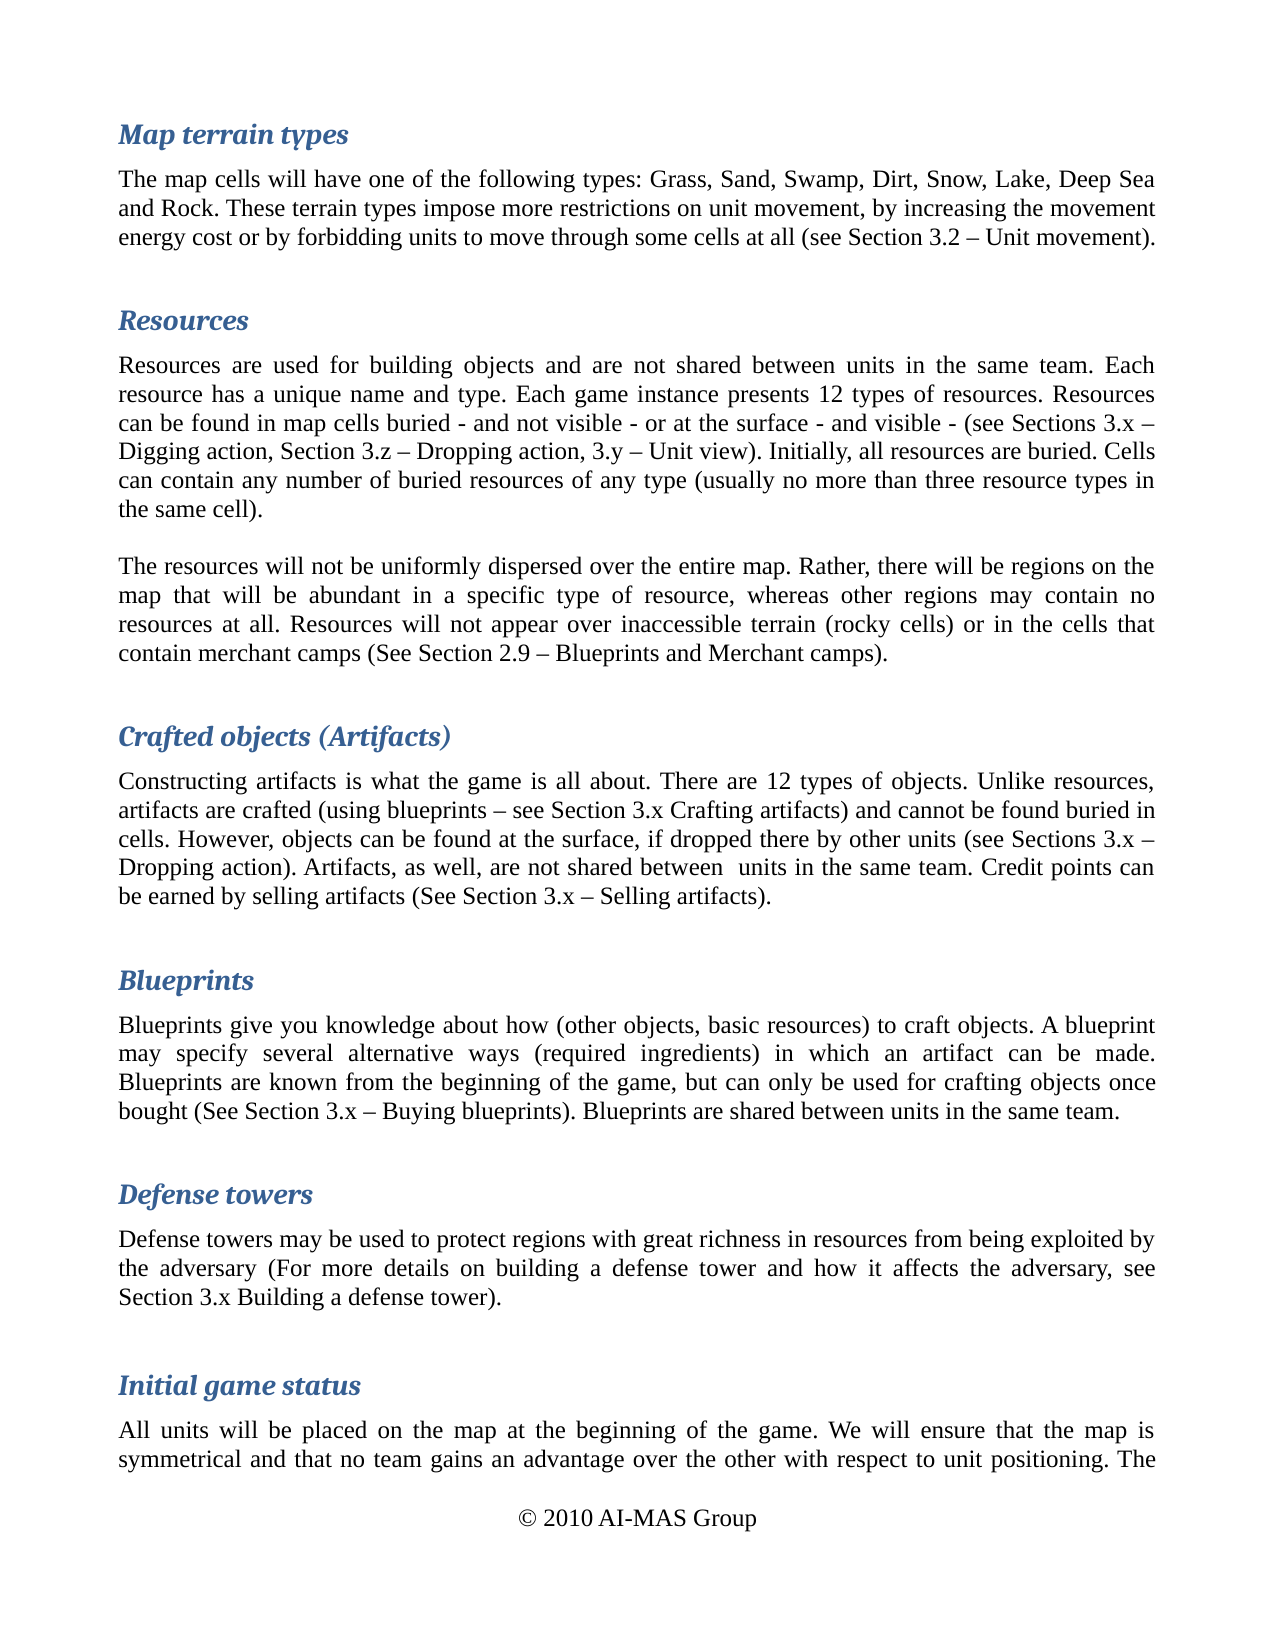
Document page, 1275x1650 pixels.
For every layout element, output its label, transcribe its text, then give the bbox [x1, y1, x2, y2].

text Resources are used for building objects and are not shared between units in the same team. Each resource has a unique name and type. Each game instance presents 12 types of resources. Resources can be found in map cells buried - and not visible - or at the surface - and visible - (see Sections 3.x – Digging action, Section 3.z – Dropping action, 3.y – Unit view). Initially, all resources are buried. Cells can contain any number of buried resources of any type (usually no more than three resource types in the same cell). [118, 350, 1157, 523]
subtitle Initial game status [118, 1369, 1157, 1403]
subtitle Resources [118, 304, 1157, 338]
subtitle Blueprints [118, 964, 1157, 997]
subtitle Map terrain types [118, 118, 1157, 152]
subtitle Defense towers [118, 1178, 1157, 1212]
subtitle Crafted objects (Artifacts) [118, 720, 1157, 754]
text Constructing artifacts is what the game is all about. There are 12 types of objects. Unlike resources, artifacts are crafted (using blueprints – see Section 3.x Crafting artifacts) and cannot be found buried in cells. However, objects can be found at the surface, if dropped there by other units (see Sections 3.x – Dropping action). Artifacts, as well, are not shared between units in the same team. Credit points can be earned by selling artifacts (See Section 3.x – Selling artifacts). [118, 766, 1157, 910]
text The map cells will have one of the following types: Grass, Sand, Swamp, Dirt, Snow, Lake, Deep Sea and Rock. These terrain types impose more restrictions on unit movement, by increasing the movement energy cost or by forbidding units to move through some cells at all (see Section 3.2 – Unit movement). [118, 164, 1157, 250]
text The resources will not be uniformly dispersed over the entire map. Rather, there will be regions on the map that will be abundant in a specific type of resource, whereas other regions may contain no resources at all. Resources will not appear over inaccessible terrain (rocky cells) or in the cells that contain merchant camps (See Section 2.9 – Blueprints and Merchant camps). [118, 551, 1157, 666]
text Blueprints give you knowledge about how (other objects, basic resources) to craft objects. A blueprint may specify several alternative ways (required ingredients) in which an artifact can be made. Blueprints are known from the beginning of the game, but can only be used for crafting objects once bought (See Section 3.x – Buying blueprints). Blueprints are shared between units in the same team. [118, 1010, 1157, 1125]
text Defense towers may be used to protect regions with great richness in resources from being exploited by the adversary (For more details on building a defense tower and how it affects the adversary, see Section 3.x Building a defense tower). [118, 1224, 1157, 1311]
text All units will be placed on the map at the beginning of the game. We will ensure that the map is symmetrical and that no team gains an advantage over the other with respect to unit positioning. The [118, 1415, 1157, 1473]
